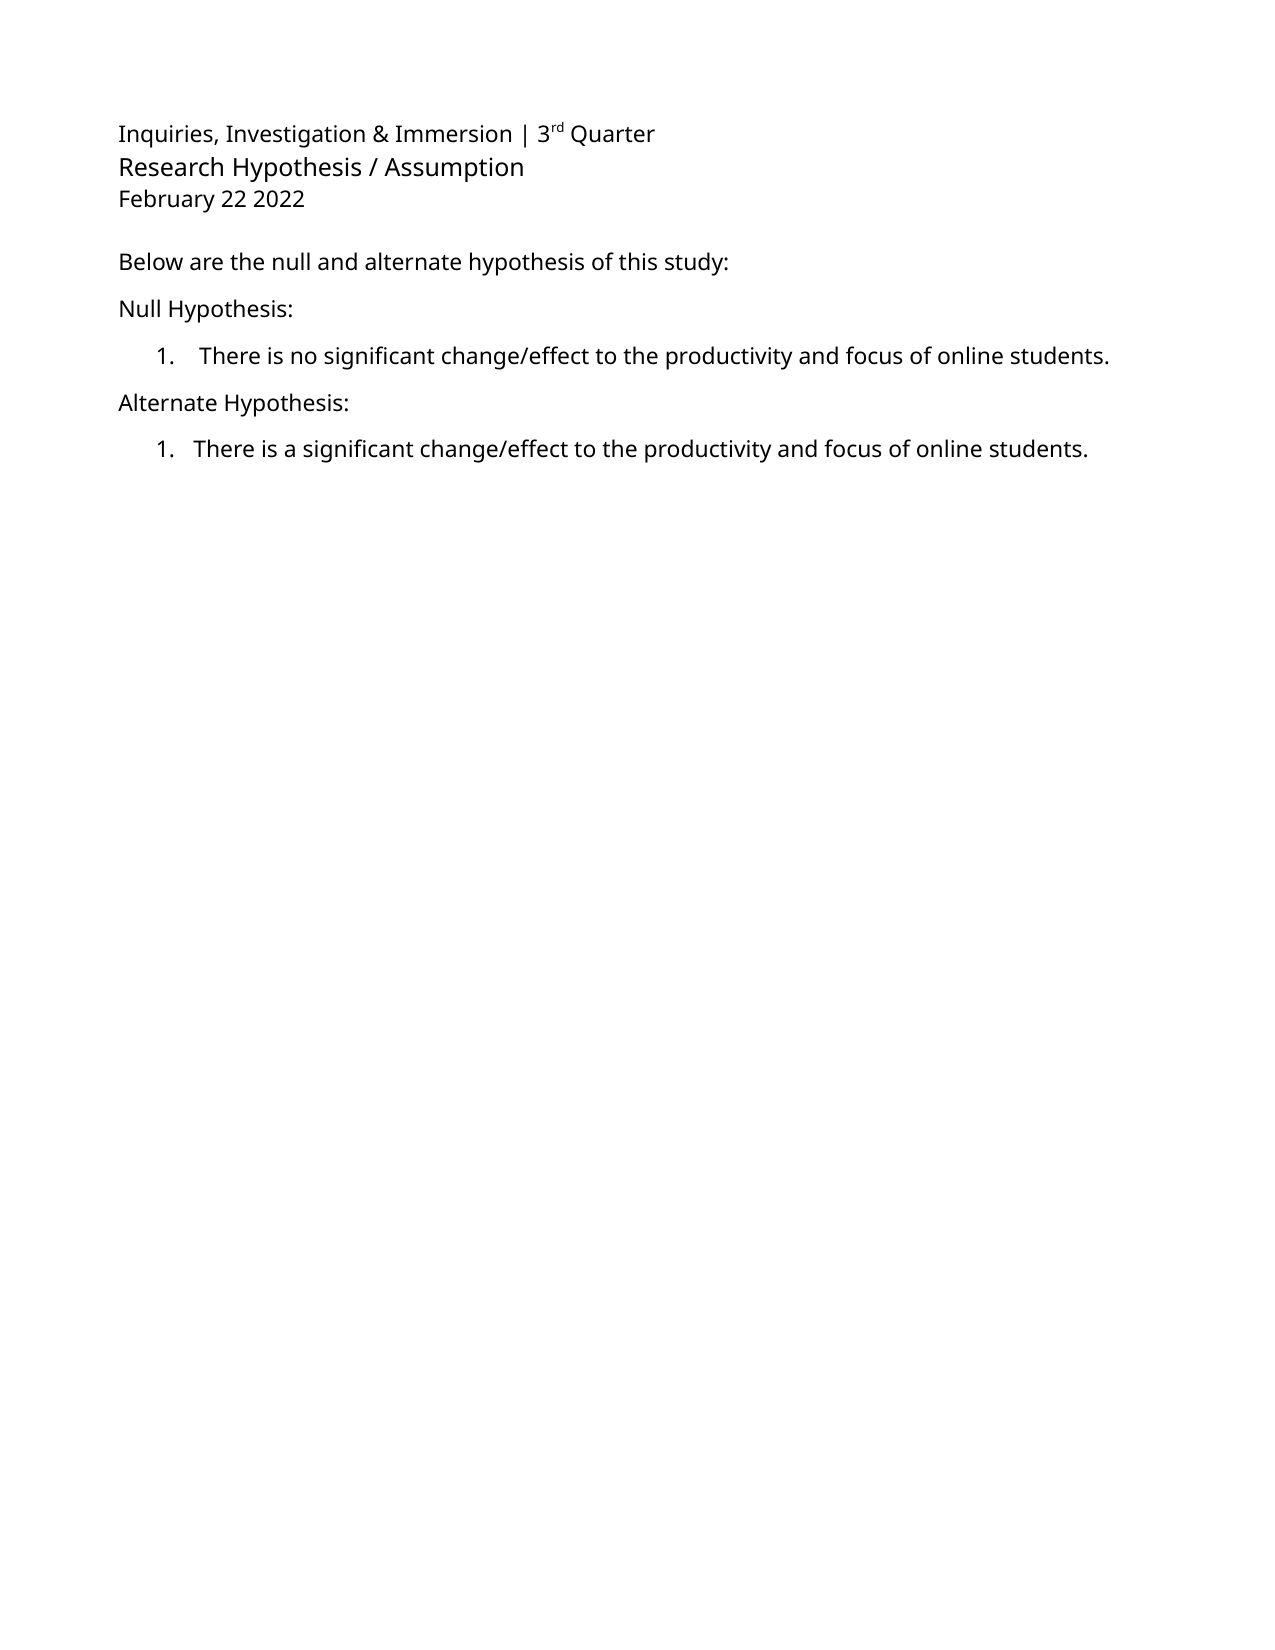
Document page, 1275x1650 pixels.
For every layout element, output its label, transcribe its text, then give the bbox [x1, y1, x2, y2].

text Null Hypothesis: [118, 293, 1157, 324]
text Inquiries, Investigation & Immersion | 3rd Quarter [118, 118, 1157, 149]
text Research Hypothesis / Assumption [118, 149, 1157, 183]
list There is no significant change/effect to the productivity and focus of online students. [156, 340, 1157, 371]
list There is a significant change/effect to the productivity and focus of online students. [156, 433, 1157, 465]
text Below are the null and alternate hypothesis of this study: [118, 246, 1157, 277]
text Alternate Hypothesis: [118, 387, 1157, 418]
text February 22 2022 [118, 183, 1157, 215]
